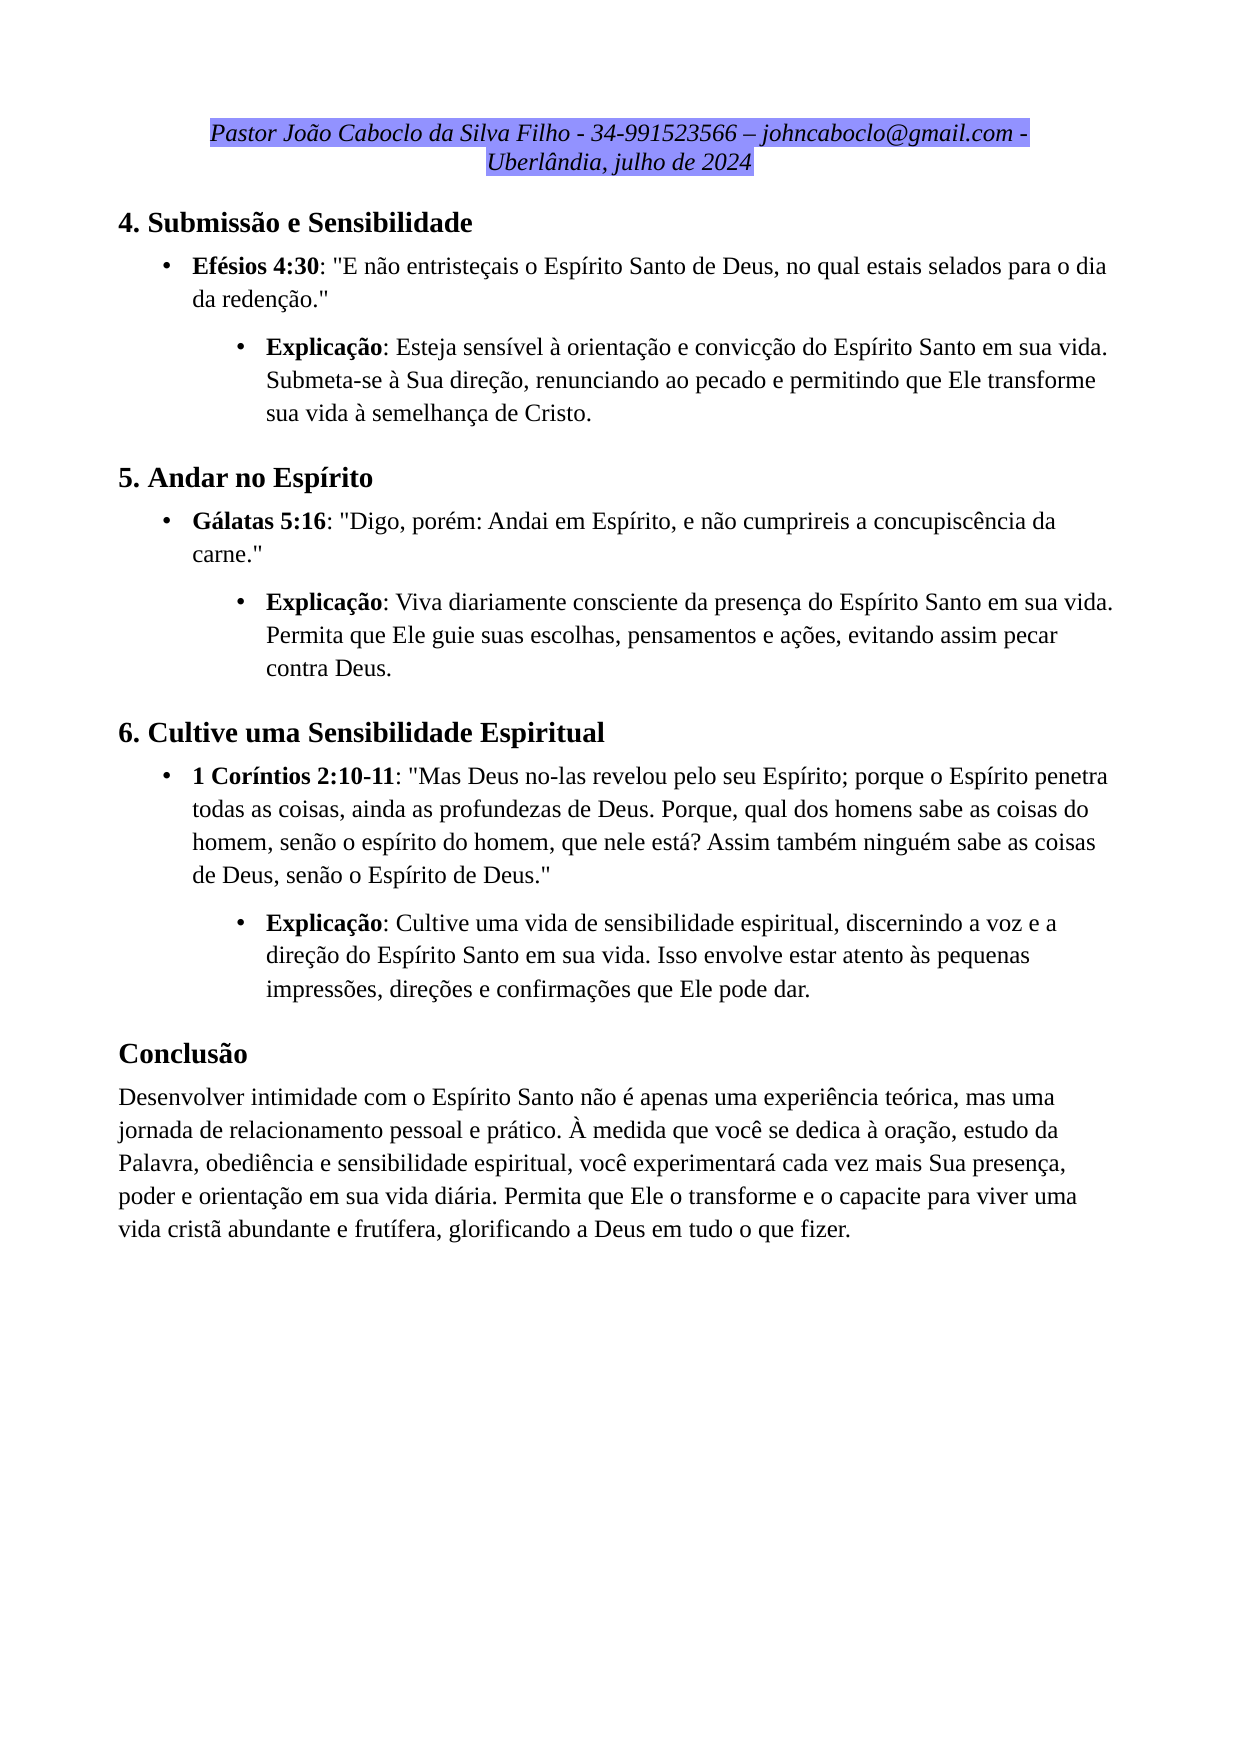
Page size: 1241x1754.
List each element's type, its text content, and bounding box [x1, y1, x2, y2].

subtitle 6. Cultive uma Sensibilidade Espiritual [118, 715, 1122, 748]
list Explicação: Cultive uma vida de sensibilidade espiritual, discernindo a voz e a direção do Espírito Santo em sua vida. Isso envolve estar atento às pequenas impressões, direções e confirmações que Ele pode dar. [236, 908, 1122, 1002]
subtitle Conclusão [118, 1036, 1122, 1069]
subtitle 4. Submissão e Sensibilidade [118, 205, 1122, 239]
list Explicação: Viva diariamente consciente da presença do Espírito Santo em sua vida. Permita que Ele guie suas escolhas, pensamentos e ações, evitando assim pecar contra Deus. [236, 587, 1122, 681]
text Desenvolver intimidade com o Espírito Santo não é apenas uma experiência teórica, mas uma jornada de relacionamento pessoal e prático. À medida que você se dedica à oração, estudo da Palavra, obediência e sensibilidade espiritual, você experimentará cada vez mais Sua presença, poder e orientação em sua vida diária. Permita que Ele o transforme e o capacite para viver uma vida cristã abundante e frutífera, glorificando a Deus em tudo o que fizer. [118, 1082, 1122, 1243]
list Efésios 4:30: "E não entristeçais o Espírito Santo de Deus, no qual estais selados para o dia da redenção." [162, 251, 1122, 313]
list Explicação: Esteja sensível à orientação e convicção do Espírito Santo em sua vida. Submeta-se à Sua direção, renunciando ao pecado e permitindo que Ele transforme sua vida à semelhança de Cristo. [236, 332, 1122, 427]
list 1 Coríntios 2:10-11: "Mas Deus no-las revelou pelo seu Espírito; porque o Espírito penetra todas as coisas, ainda as profundezas de Deus. Porque, qual dos homens sabe as coisas do homem, senão o espírito do homem, que nele está? Assim também ninguém sabe as coisas de Deus, senão o Espírito de Deus." [162, 761, 1122, 889]
subtitle 5. Andar no Espírito [118, 460, 1122, 493]
list Gálatas 5:16: "Digo, porém: Andai em Espírito, e não cumprireis a concupiscência da carne." [162, 506, 1122, 568]
